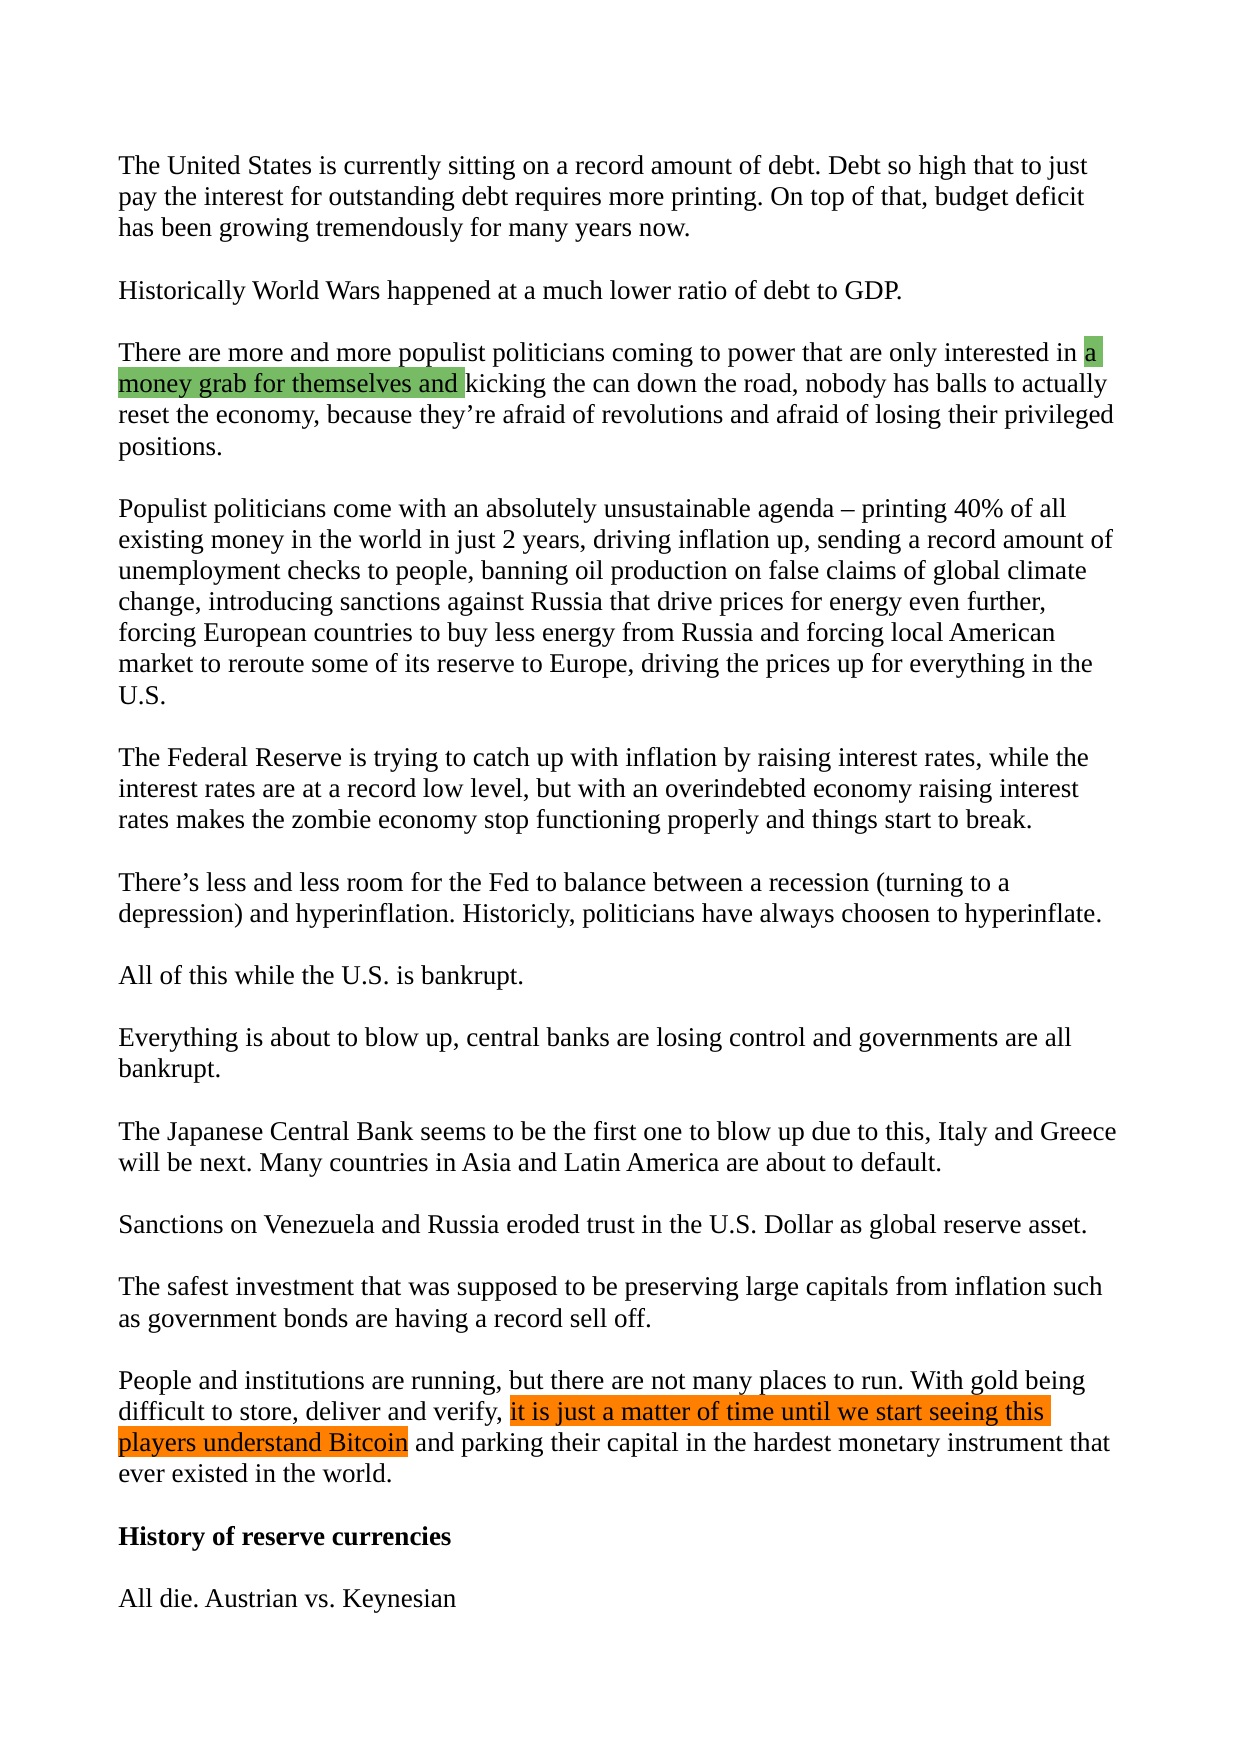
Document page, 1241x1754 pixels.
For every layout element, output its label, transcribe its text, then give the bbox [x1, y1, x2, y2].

text All die. Austrian vs. Keynesian [118, 1582, 1122, 1613]
text People and institutions are running, but there are not many places to run. With gold being difficult to store, deliver and verify, it is just a matter of time until we start seeing this players understand Bitcoin and parking their capital in the hardest monetary instrument that ever existed in the world. [118, 1364, 1122, 1488]
text The United States is currently sitting on a record amount of debt. Debt so high that to just pay the interest for outstanding debt requires more printing. On top of that, budget deficit has been growing tremendously for many years now. [118, 149, 1122, 243]
text All of this while the U.S. is bankrupt. [118, 959, 1122, 990]
text There are more and more populist politicians coming to power that are only interested in a money grab for themselves and kicking the can down the road, nobody has balls to actually reset the economy, because they’re afraid of revolutions and afraid of losing their privileged positions. [118, 336, 1122, 461]
text Everything is about to blow up, central banks are losing control and governments are all bankrupt. [118, 1021, 1122, 1084]
text The Japanese Central Bank seems to be the first one to blow up due to this, Italy and Greece will be next. Many countries in Asia and Latin America are about to default. [118, 1115, 1122, 1177]
text The Federal Reserve is trying to catch up with inflation by raising interest rates, while the interest rates are at a record low level, but with an overindebted economy raising interest rates makes the zombie economy stop functioning properly and things start to break. [118, 741, 1122, 834]
text There’s less and less room for the Fed to balance between a recession (turning to a depression) and hyperinflation. Historicly, politicians have always choosen to hyperinflate. [118, 866, 1122, 928]
text History of reserve currencies [118, 1520, 1122, 1551]
text Historically World Wars happened at a much lower ratio of debt to GDP. [118, 274, 1122, 305]
text The safest investment that was supposed to be preserving large capitals from inflation such as government bonds are having a record sell off. [118, 1271, 1122, 1333]
text Populist politicians come with an absolutely unsustainable agenda – printing 40% of all existing money in the world in just 2 years, driving inflation up, sending a record amount of unemployment checks to people, banning oil production on false claims of global climate change, introducing sanctions against Russia that drive prices for energy even further, forcing European countries to buy less energy from Russia and forcing local American market to reroute some of its reserve to Europe, driving the prices up for everything in the U.S. [118, 492, 1122, 710]
text Sanctions on Venezuela and Russia eroded trust in the U.S. Dollar as global reserve asset. [118, 1208, 1122, 1239]
